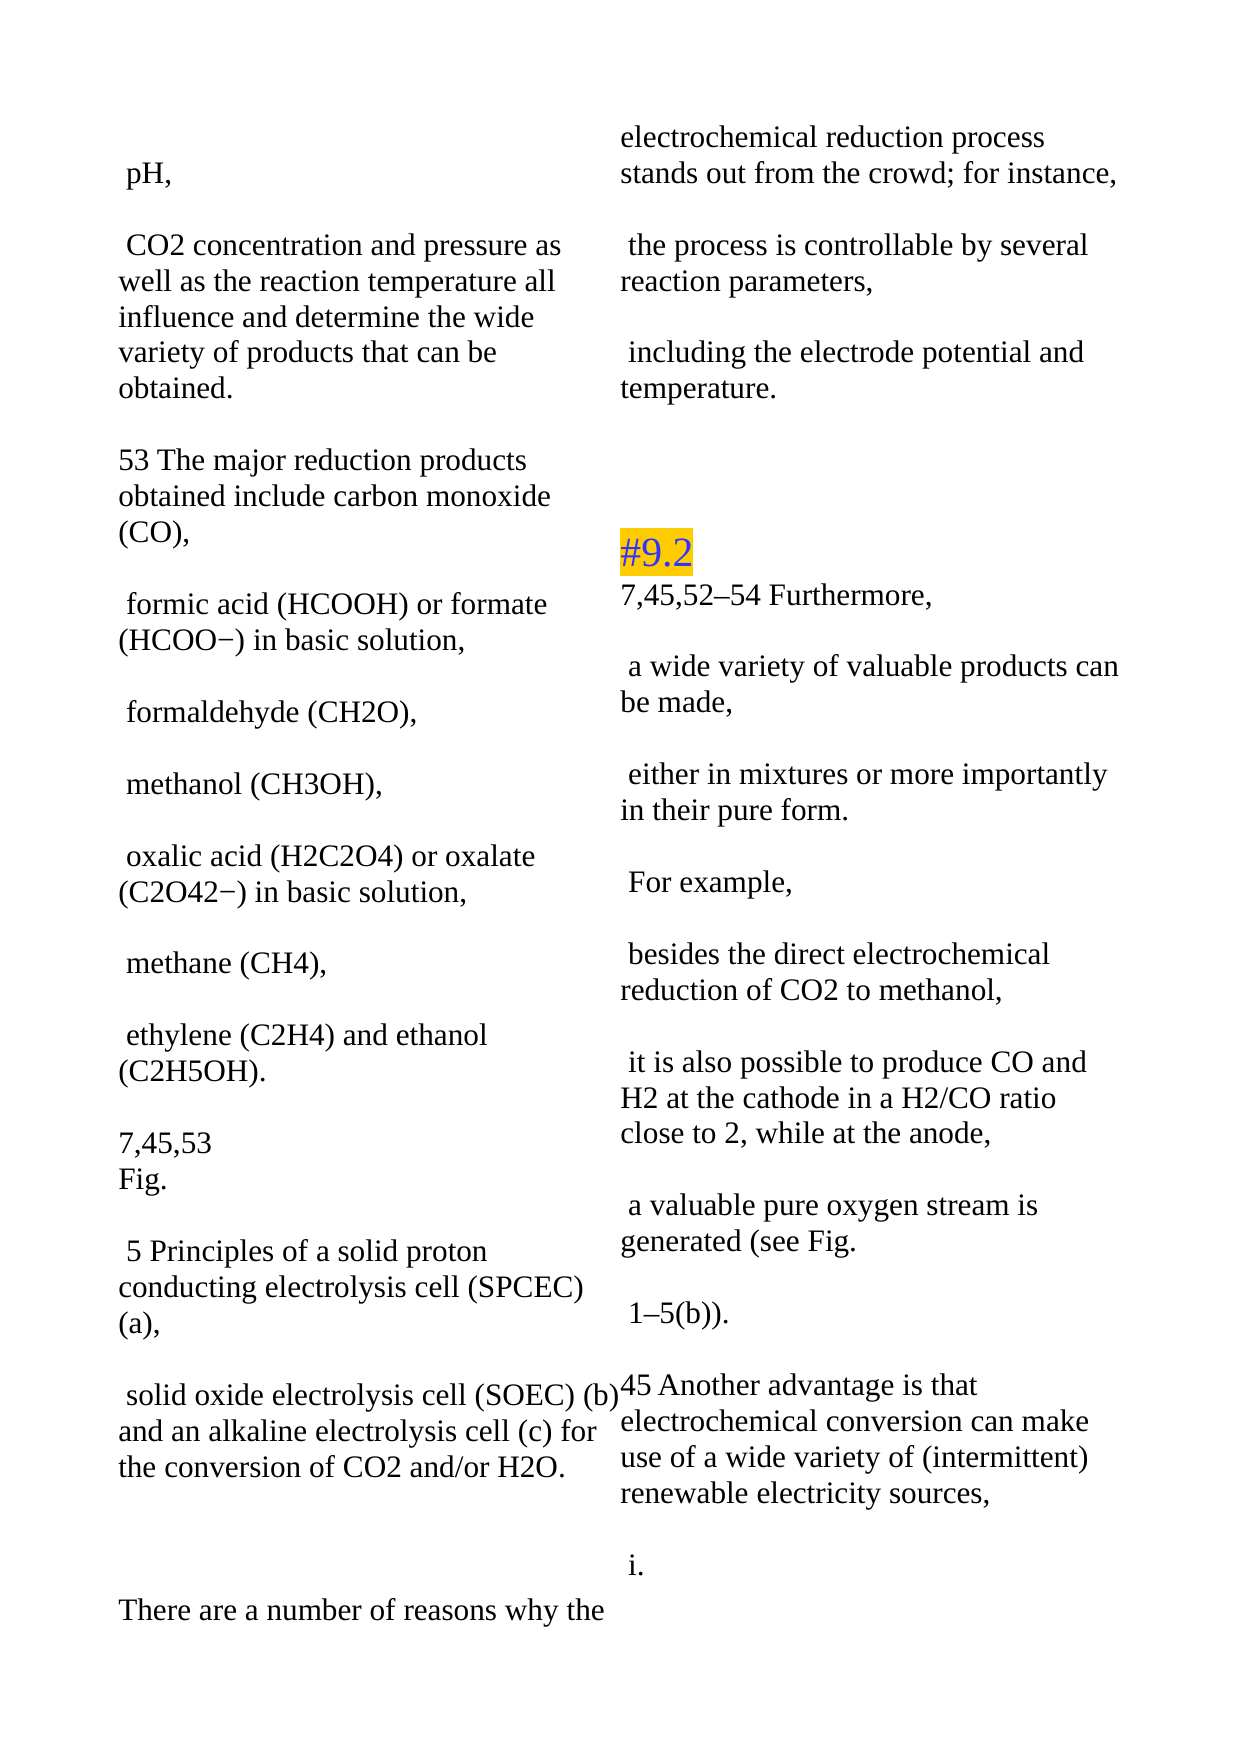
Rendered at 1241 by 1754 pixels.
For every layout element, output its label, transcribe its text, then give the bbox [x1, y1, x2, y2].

text solid oxide electrolysis cell (SOEC) (b) and an alkaline electrolysis cell (c) for the conversion of CO2 and/or H2O. [118, 1376, 620, 1484]
text methane (CH4), [118, 945, 620, 981]
text 53 The major reduction products obtained include carbon monoxide (CO), [118, 442, 620, 549]
text ethylene (C2H4) and ethanol (C2H5OH). [118, 1017, 620, 1088]
text a valuable pure oxygen stream is generated (see Fig. [620, 1187, 1122, 1258]
text There are a number of reasons why the [118, 1592, 620, 1627]
text formaldehyde (CH2O), [118, 693, 620, 729]
text oxalic acid (H2C2O4) or oxalate (C2O42−) in basic solution, [118, 837, 620, 909]
text For example, [620, 863, 1122, 899]
text either in mixtures or more importantly in their pure form. [620, 755, 1122, 827]
text pH, [118, 154, 620, 190]
text 5 Principles of a solid proton conducting electrolysis cell (SPCEC) (a), [118, 1232, 620, 1340]
text electrochemical reduction process stands out from the crowd; for instance, [620, 118, 1122, 190]
text #9.2 [620, 528, 1122, 576]
text Fig. [118, 1160, 620, 1196]
text including the electrode potential and temperature. [620, 334, 1122, 406]
text 7,45,52–54 Furthermore, [620, 576, 1122, 612]
text methanol (CH3OH), [118, 765, 620, 801]
text 1–5(b)). [620, 1294, 1122, 1330]
text the process is controllable by several reaction parameters, [620, 226, 1122, 298]
text CO2 concentration and pressure as well as the reaction temperature all influence and determine the wide variety of products that can be obtained. [118, 226, 620, 406]
text i. [620, 1546, 1122, 1582]
text formic acid (HCOOH) or formate (HCOO−) in basic solution, [118, 585, 620, 657]
text a wide variety of valuable products can be made, [620, 648, 1122, 719]
text besides the direct electrochemical reduction of CO2 to methanol, [620, 935, 1122, 1007]
text 7,45,53 [118, 1124, 620, 1160]
text it is also possible to produce CO and H2 at the cathode in a H2/CO ratio close to 2, while at the anode, [620, 1043, 1122, 1151]
text 45 Another advantage is that electrochemical conversion can make use of a wide variety of (intermittent) renewable electricity sources, [620, 1366, 1122, 1510]
